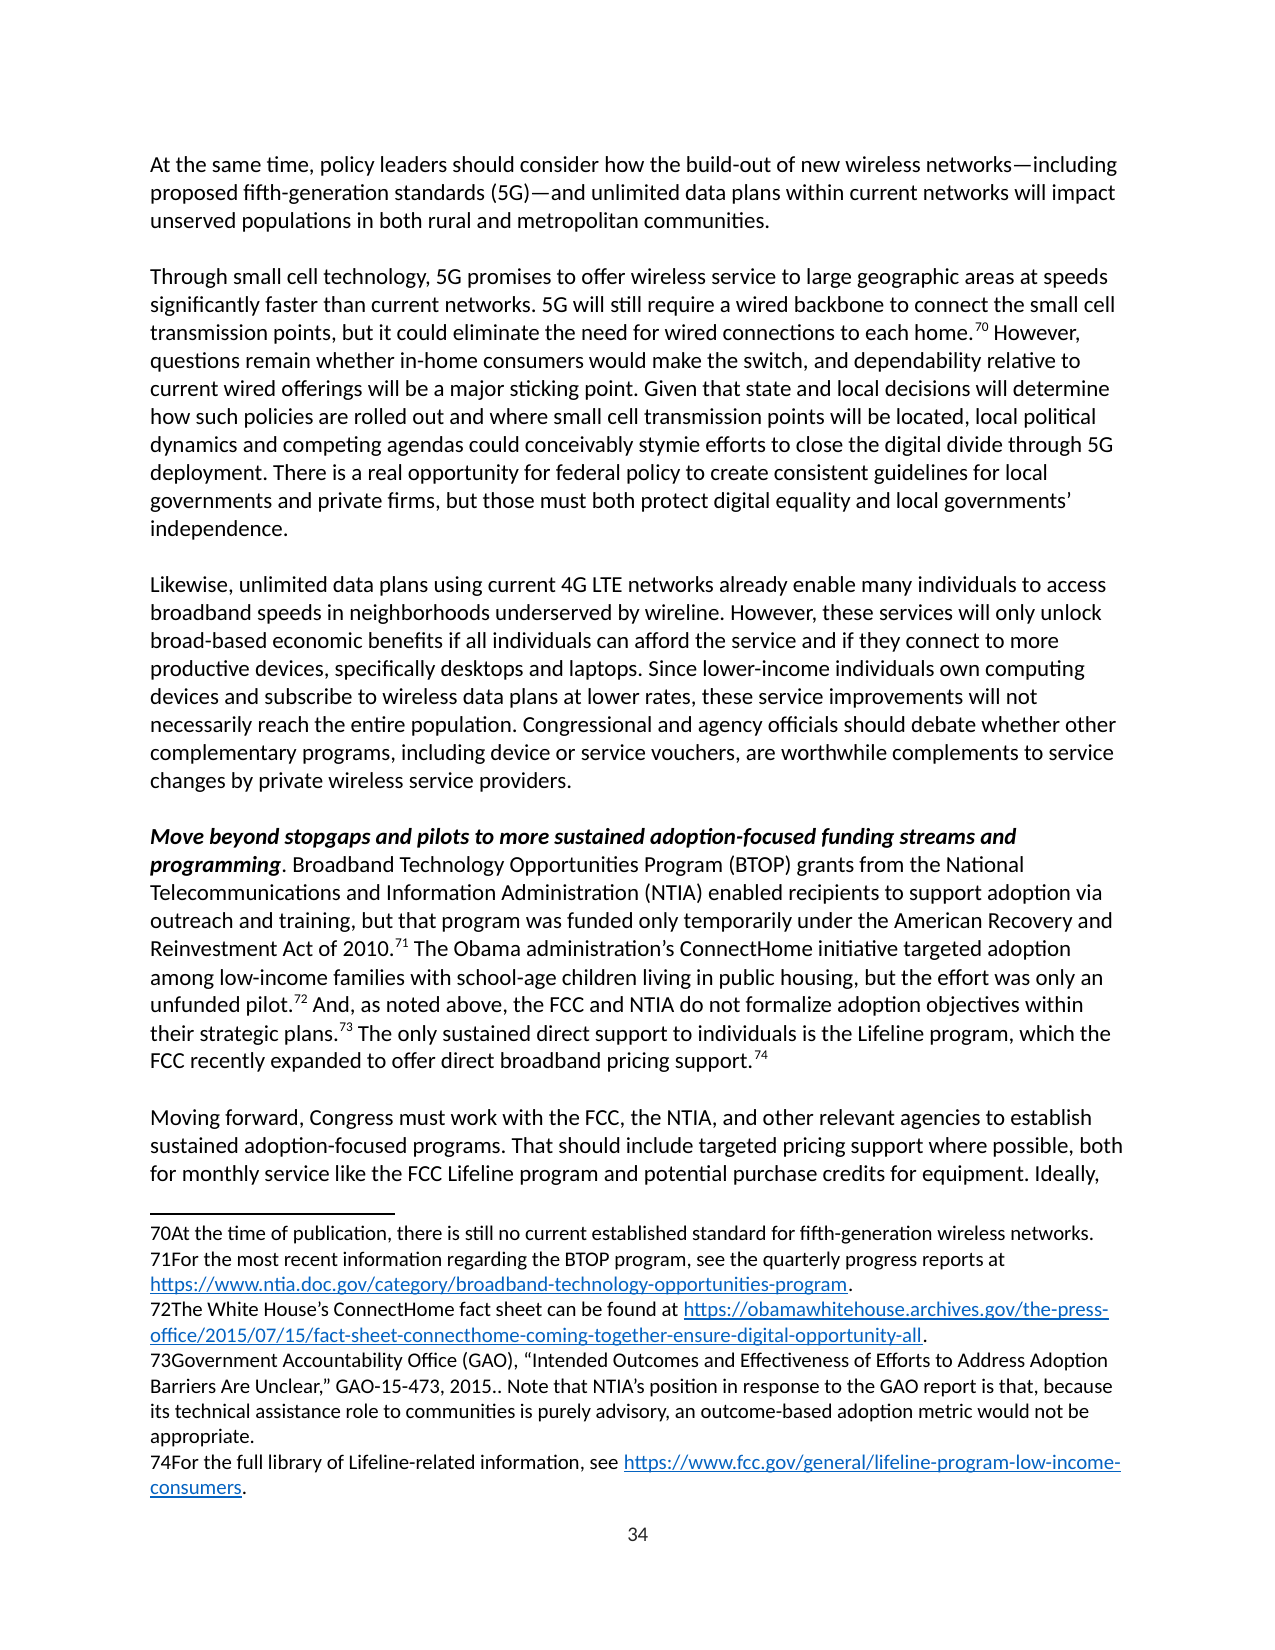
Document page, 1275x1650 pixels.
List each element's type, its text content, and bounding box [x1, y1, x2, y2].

text The White House’s ConnectHome fact sheet can be found at https://obamawhitehouse.archives.gov/the-press-office/2015/07/15/fact-sheet-connecthome-coming-together-ensure-digital-opportunity-all. [150, 1297, 1125, 1347]
text For the most recent information regarding the BTOP program, see the quarterly progress reports at https://www.ntia.doc.gov/category/broadband-technology-opportunities-program. [150, 1246, 1125, 1297]
text Move beyond stopgaps and pilots to more sustained adoption-focused funding streams and programming. Broadband Technology Opportunities Program (BTOP) grants from the National Telecommunications and Information Administration (NTIA) enabled recipients to support adoption via outreach and training, but that program was funded only temporarily under the American Recovery and Reinvestment Act of 2010. The Obama administration’s ConnectHome initiative targeted adoption among low-income families with school-age children living in public housing, but the effort was only an unfunded pilot. And, as noted above, the FCC and NTIA do not formalize adoption objectives within their strategic plans. The only sustained direct support to individuals is the Lifeline program, which the FCC recently expanded to offer direct broadband pricing support. [150, 822, 1125, 1075]
text Moving forward, Congress must work with the FCC, the NTIA, and other relevant agencies to establish sustained adoption-focused programs. That should include targeted pricing support where possible, both for monthly service like the FCC Lifeline program and potential purchase credits for equipment. Ideally, [150, 1103, 1125, 1187]
text Likewise, unlimited data plans using current 4G LTE networks already enable many individuals to access broadband speeds in neighborhoods underserved by wireline. However, these services will only unlock broad-based economic benefits if all individuals can afford the service and if they connect to more productive devices, specifically desktops and laptops. Since lower-income individuals own computing devices and subscribe to wireless data plans at lower rates, these service improvements will not necessarily reach the entire population. Congressional and agency officials should debate whether other complementary programs, including device or service vouchers, are worthwhile complements to service changes by private wireless service providers. [150, 570, 1125, 794]
text Government Accountability Office (GAO), “Intended Outcomes and Effectiveness of Efforts to Address Adoption Barriers Are Unclear,” GAO-15-473, 2015.. Note that NTIA’s position in response to the GAO report is that, because its technical assistance role to communities is purely advisory, an outcome-based adoption metric would not be appropriate. [150, 1347, 1125, 1449]
text Through small cell technology, 5G promises to offer wireless service to large geographic areas at speeds significantly faster than current networks. 5G will still require a wired backbone to connect the small cell transmission points, but it could eliminate the need for wired connections to each home. However, questions remain whether in-home consumers would make the switch, and dependability relative to current wired offerings will be a major sticking point. Given that state and local decisions will determine how such policies are rolled out and where small cell transmission points will be located, local political dynamics and competing agendas could conceivably stymie efforts to close the digital divide through 5G deployment. There is a real opportunity for federal policy to create consistent guidelines for local governments and private firms, but those must both protect digital equality and local governments’ independence. [150, 262, 1125, 542]
text For the full library of Lifeline-related information, see https://www.fcc.gov/general/lifeline-program-low-income-consumers. [150, 1449, 1125, 1500]
text At the time of publication, there is still no current established standard for fifth-generation wireless networks. [150, 1220, 1125, 1246]
text At the same time, policy leaders should consider how the build-out of new wireless networks—including proposed fifth-generation standards (5G)—and unlimited data plans within current networks will impact unserved populations in both rural and metropolitan communities. [150, 150, 1125, 234]
